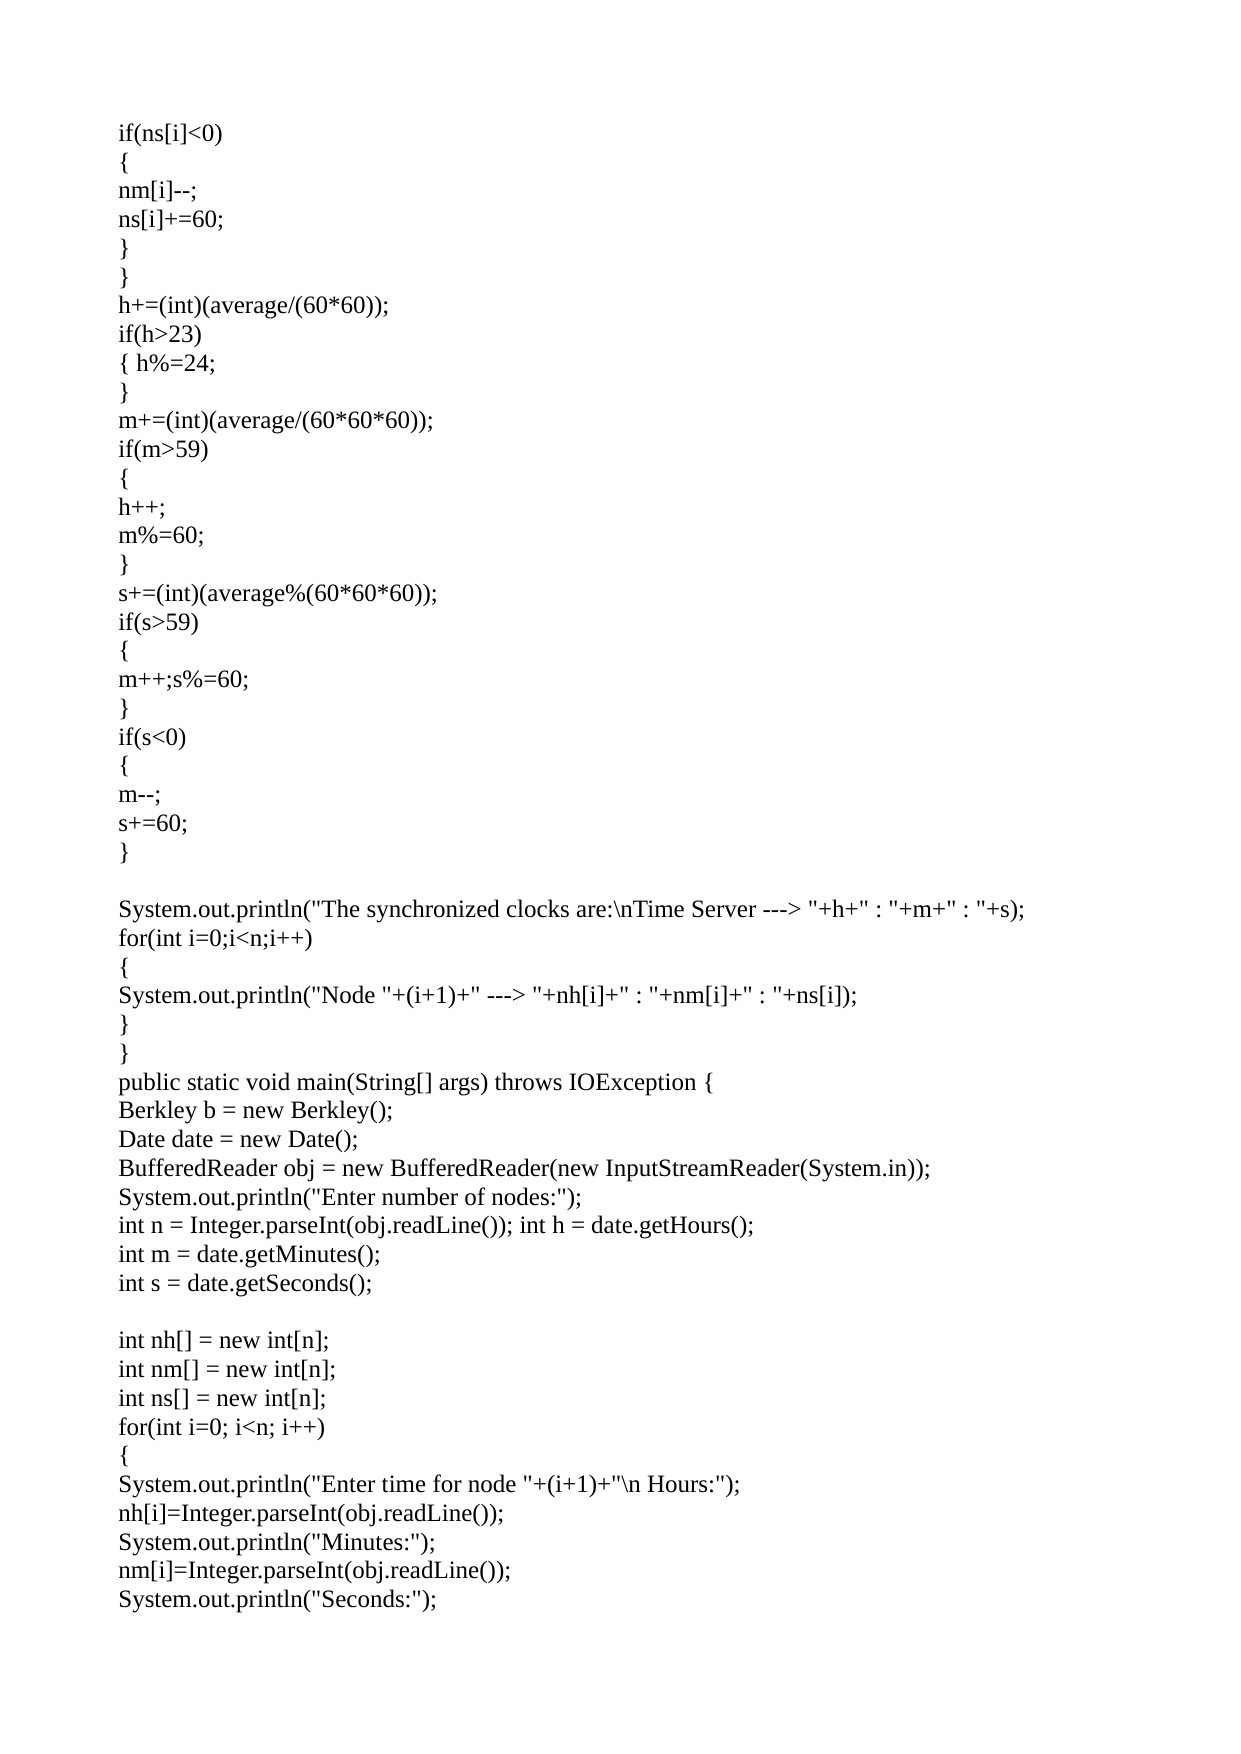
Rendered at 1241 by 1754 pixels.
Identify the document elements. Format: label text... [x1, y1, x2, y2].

text } [118, 549, 1122, 578]
text nm[i]--; [118, 176, 1122, 204]
text System.out.println("Enter time for node "+(i+1)+"\n Hours:"); [118, 1469, 1122, 1498]
text nm[i]=Integer.parseInt(obj.readLine()); [118, 1556, 1122, 1584]
text { [118, 147, 1122, 176]
text nh[i]=Integer.parseInt(obj.readLine()); [118, 1498, 1122, 1527]
text } [118, 262, 1122, 291]
text ns[i]+=60; [118, 204, 1122, 233]
text int n = Integer.parseInt(obj.readLine()); int h = date.getHours(); [118, 1211, 1122, 1239]
text s+=(int)(average%(60*60*60)); [118, 578, 1122, 607]
text { [118, 1441, 1122, 1469]
text h+=(int)(average/(60*60)); [118, 291, 1122, 319]
text m+=(int)(average/(60*60*60)); [118, 406, 1122, 434]
text System.out.println("Enter number of nodes:"); [118, 1182, 1122, 1211]
text System.out.println("Minutes:"); [118, 1527, 1122, 1556]
text { h%=24; [118, 348, 1122, 377]
text int s = date.getSeconds(); [118, 1268, 1122, 1297]
text System.out.println("Node "+(i+1)+" ---> "+nh[i]+" : "+nm[i]+" : "+ns[i]); [118, 981, 1122, 1009]
text } [118, 837, 1122, 866]
text m%=60; [118, 521, 1122, 549]
text BufferedReader obj = new BufferedReader(new InputStreamReader(System.in)); [118, 1153, 1122, 1182]
text if(s<0) [118, 722, 1122, 751]
text { [118, 751, 1122, 779]
text Date date = new Date(); [118, 1124, 1122, 1153]
text int nm[] = new int[n]; [118, 1354, 1122, 1383]
text h++; [118, 492, 1122, 521]
text s+=60; [118, 808, 1122, 837]
text { [118, 952, 1122, 981]
text } [118, 693, 1122, 722]
text public static void main(String[] args) throws IOException { [118, 1067, 1122, 1096]
text } [118, 1038, 1122, 1067]
text } [118, 1009, 1122, 1038]
text Berkley b = new Berkley(); [118, 1096, 1122, 1124]
text int m = date.getMinutes(); [118, 1239, 1122, 1268]
text System.out.println("The synchronized clocks are:\nTime Server ---> "+h+" : "+m+" : "+s); [118, 894, 1122, 923]
text int ns[] = new int[n]; [118, 1383, 1122, 1412]
text int nh[] = new int[n]; [118, 1326, 1122, 1354]
text if(m>59) [118, 434, 1122, 463]
text for(int i=0;i<n;i++) [118, 923, 1122, 952]
text { [118, 636, 1122, 664]
text } [118, 377, 1122, 406]
text if(s>59) [118, 607, 1122, 636]
text if(h>23) [118, 319, 1122, 348]
text for(int i=0; i<n; i++) [118, 1412, 1122, 1441]
text System.out.println("Seconds:"); [118, 1584, 1122, 1613]
text if(ns[i]<0) [118, 118, 1122, 147]
text { [118, 463, 1122, 492]
text m++;s%=60; [118, 664, 1122, 693]
text m--; [118, 779, 1122, 808]
text } [118, 233, 1122, 262]
